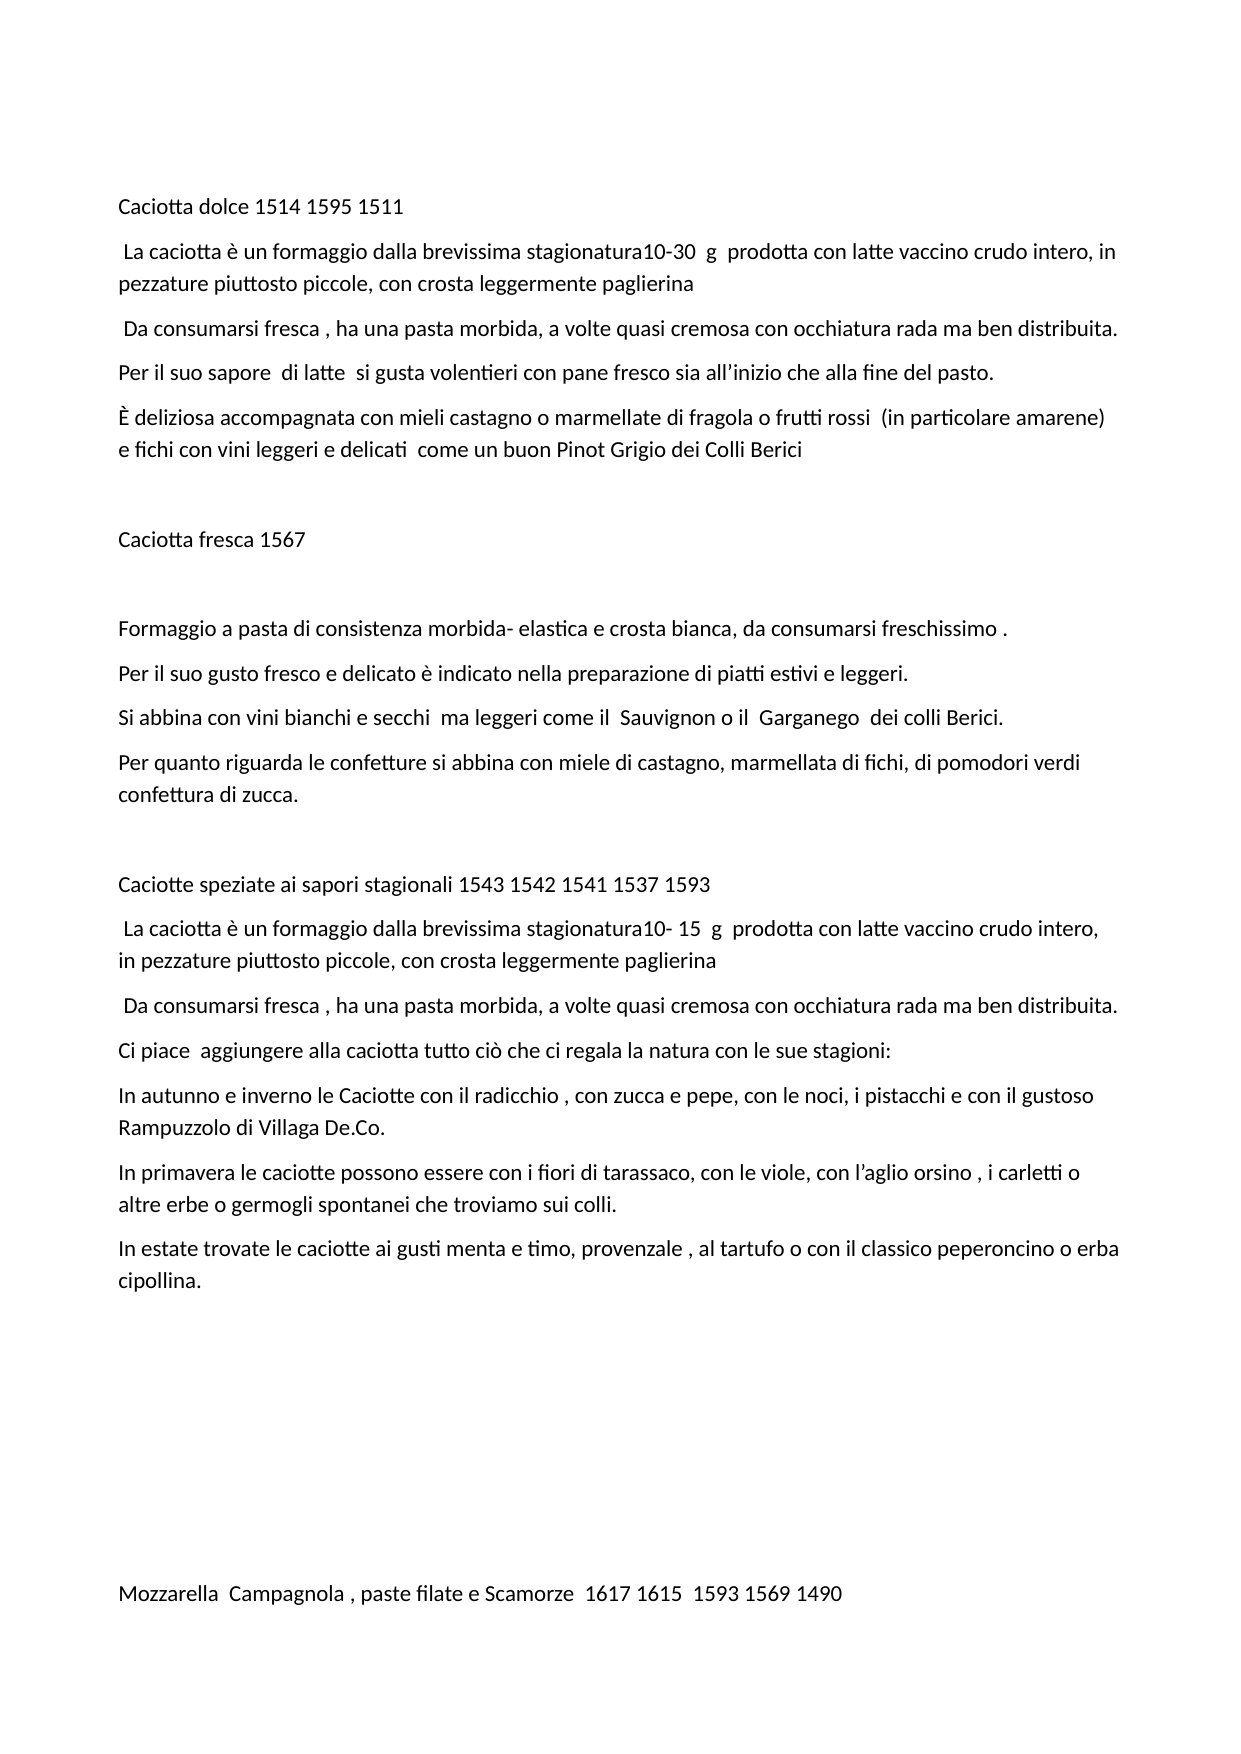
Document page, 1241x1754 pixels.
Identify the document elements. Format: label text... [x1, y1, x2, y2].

text Caciotta fresca 1567 [118, 525, 1122, 553]
text Caciotta dolce 1514 1595 1511 [118, 192, 1122, 220]
text È deliziosa accompagnata con mieli castagno o marmellate di fragola o frutti rossi (in particolare amarene) e fichi con vini leggeri e delicati come un buon Pinot Grigio dei Colli Berici [118, 403, 1122, 463]
text Formaggio a pasta di consistenza morbida- elastica e crosta bianca, da consumarsi freschissimo . [118, 614, 1122, 642]
text Caciotte speziate ai sapori stagionali 1543 1542 1541 1537 1593 [118, 870, 1122, 898]
text In primavera le caciotte possono essere con i fiori di tarassaco, con le viole, con l’aglio orsino , i carletti o altre erbe o germogli spontanei che troviamo sui colli. [118, 1158, 1122, 1218]
text Da consumarsi fresca , ha una pasta morbida, a volte quasi cremosa con occhiatura rada ma ben distribuita. [118, 314, 1122, 342]
text Per il suo gusto fresco e delicato è indicato nella preparazione di piatti estivi e leggeri. [118, 659, 1122, 687]
text In autunno e inverno le Caciotte con il radicchio , con zucca e pepe, con le noci, i pistacchi e con il gustoso Rampuzzolo di Villaga De.Co. [118, 1081, 1122, 1141]
text In estate trovate le caciotte ai gusti menta e timo, provenzale , al tartufo o con il classico peperoncino o erba cipollina. [118, 1234, 1122, 1295]
text Ci piace aggiungere alla caciotta tutto ciò che ci regala la natura con le sue stagioni: [118, 1036, 1122, 1064]
text Da consumarsi fresca , ha una pasta morbida, a volte quasi cremosa con occhiatura rada ma ben distribuita. [118, 991, 1122, 1019]
text La caciotta è un formaggio dalla brevissima stagionatura10-30 g prodotta con latte vaccino crudo intero, in pezzature piuttosto piccole, con crosta leggermente paglierina [118, 237, 1122, 297]
text Per quanto riguarda le confetture si abbina con miele di castagno, marmellata di fichi, di pomodori verdi confettura di zucca. [118, 748, 1122, 808]
text Mozzarella Campagnola , paste filate e Scamorze 1617 1615 1593 1569 1490 [118, 1579, 1122, 1607]
text Per il suo sapore di latte si gusta volentieri con pane fresco sia all’inizio che alla fine del pasto. [118, 358, 1122, 387]
text Si abbina con vini bianchi e secchi ma leggeri come il Sauvignon o il Garganego dei colli Berici. [118, 703, 1122, 732]
text La caciotta è un formaggio dalla brevissima stagionatura10- 15 g prodotta con latte vaccino crudo intero, in pezzature piuttosto piccole, con crosta leggermente paglierina [118, 914, 1122, 975]
